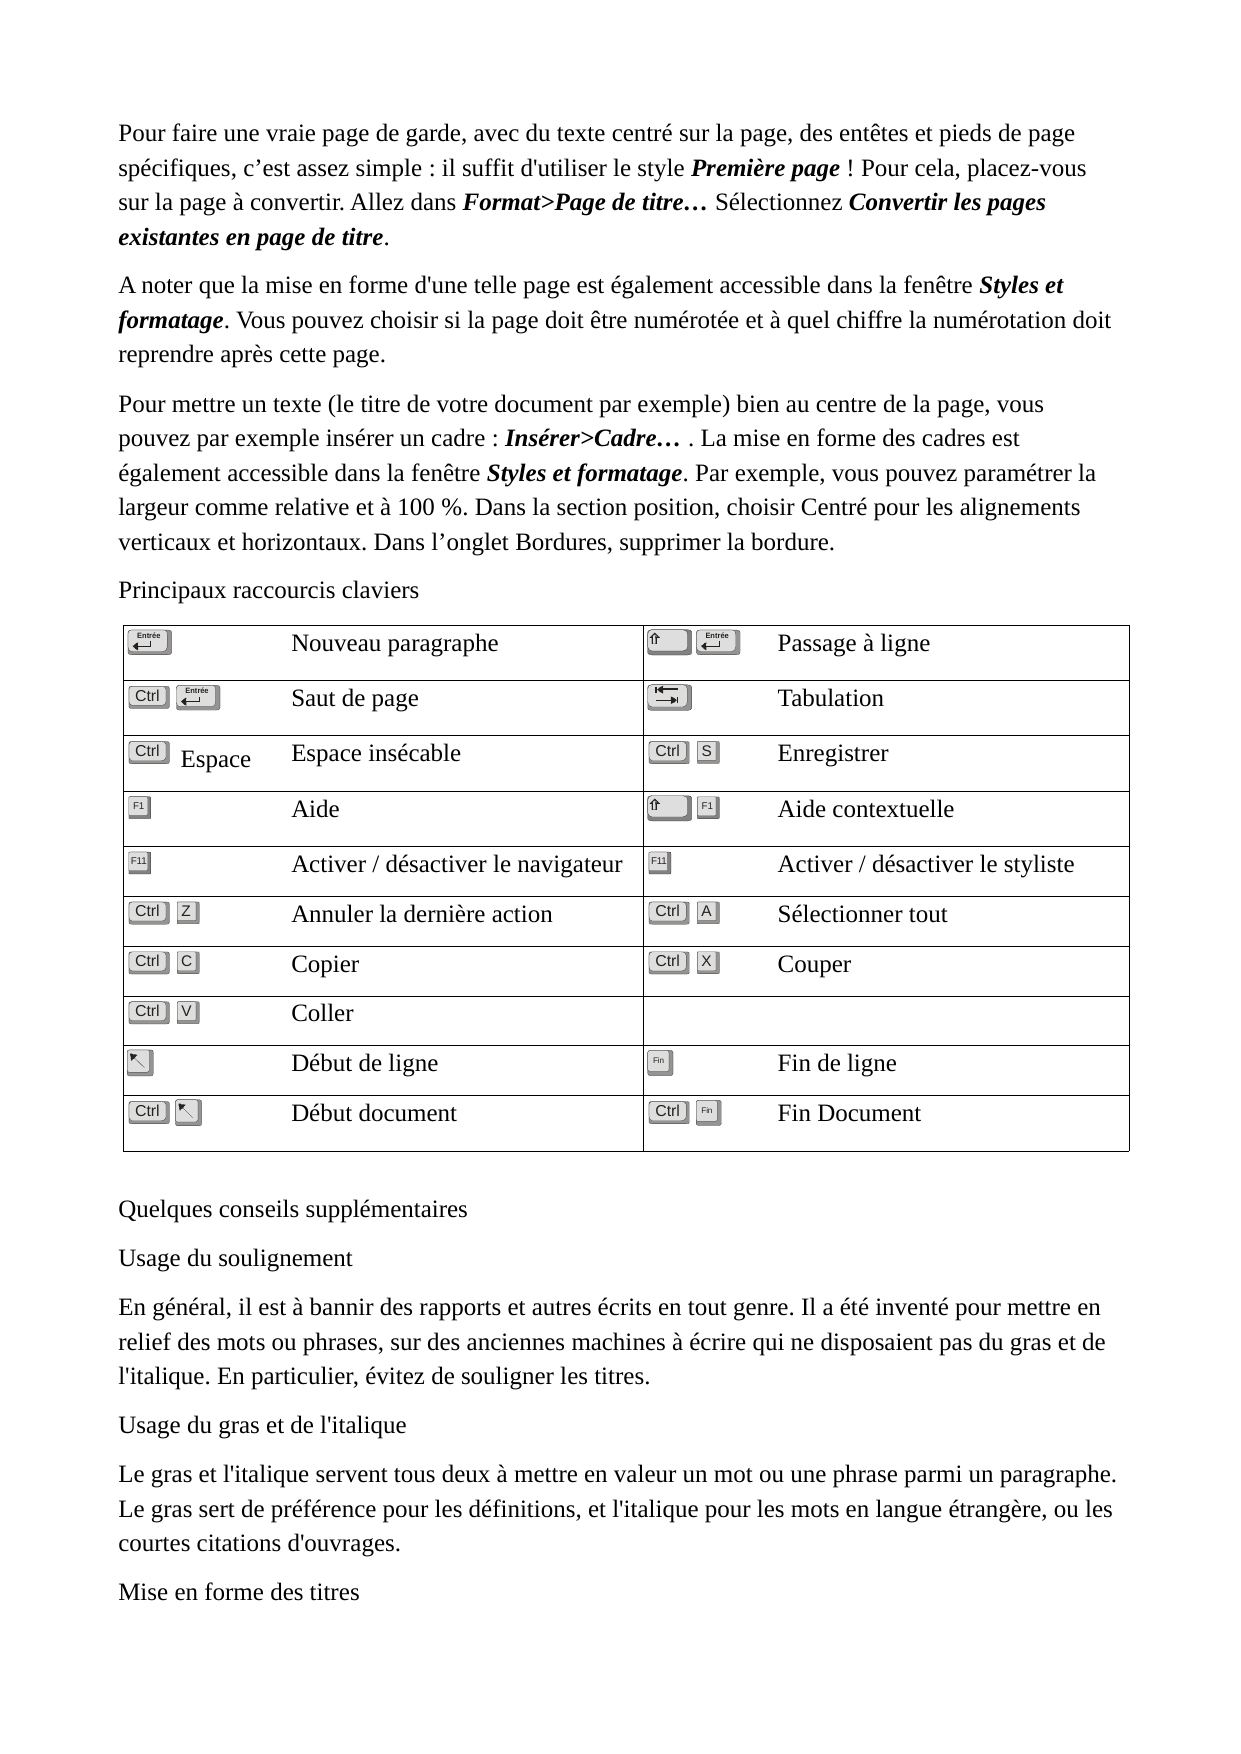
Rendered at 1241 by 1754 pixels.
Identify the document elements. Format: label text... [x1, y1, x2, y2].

table_cell [644, 681, 774, 735]
table_cell [124, 847, 288, 896]
text Pour mettre un texte (le titre de votre document par exemple) bien au centre de la page, vous pouvez par exemple insérer un cadre : Insérer>Cadre… . La mise en forme des cadres est également accessible dans la fenêtre Styles et formatage. Par exemple, vous pouvez paramétrer la largeur comme relative et à 100 %. Dans la section position, choisir Centré pour les alignements verticaux et horizontaux. Dans l’onglet Bordures, supprimer la bordure. [118, 389, 1122, 555]
table_cell Fin de ligne [775, 1046, 1129, 1095]
table_cell Activer / désactiver le navigateur [288, 847, 643, 896]
text Le gras et l'italique servent tous deux à mettre en valeur un mot ou une phrase parmi un paragraphe. Le gras sert de préférence pour les définitions, et l'italique pour les mots en langue étrangère, ou les courtes citations d'ouvrages. [118, 1459, 1122, 1557]
table_cell [124, 897, 288, 946]
table_cell [124, 792, 288, 846]
table_cell [124, 997, 288, 1045]
table_cell [644, 792, 774, 846]
table_cell Coller [288, 997, 643, 1045]
table_cell [123, 1152, 1129, 1194]
table_cell Copier [288, 947, 643, 996]
table_cell Saut de page [288, 681, 643, 735]
table_cell [644, 847, 774, 896]
text Principaux raccourcis claviers [118, 576, 1122, 604]
table_cell Fin Document [775, 1096, 1129, 1151]
table_cell [124, 681, 288, 735]
text Usage du soulignement [118, 1243, 1122, 1272]
table_header Passage à ligne [775, 626, 1129, 680]
table_cell [775, 997, 1129, 1045]
table_cell [124, 947, 288, 996]
text En général, il est à bannir des rapports et autres écrits en tout genre. Il a été inventé pour mettre en relief des mots ou phrases, sur des anciennes machines à écrire qui ne disposaient pas du gras et de l'italique. En particulier, évitez de souligner les titres. [118, 1292, 1122, 1390]
text A noter que la mise en forme d'une telle page est également accessible dans la fenêtre Styles et formatage. Vous pouvez choisir si la page doit être numérotée et à quel chiffre la numérotation doit reprendre après cette page. [118, 271, 1122, 368]
table_cell [644, 947, 774, 996]
table_cell Couper [775, 947, 1129, 996]
table_cell [644, 736, 774, 791]
table_header Nouveau paragraphe [288, 626, 643, 680]
text Quelques conseils supplémentaires [118, 1194, 1122, 1223]
table_cell Annuler la dernière action [288, 897, 643, 946]
table_cell [644, 1046, 774, 1095]
table_cell Sélectionner tout [775, 897, 1129, 946]
table_cell [124, 1046, 288, 1095]
text Pour faire une vraie page de garde, avec du texte centré sur la page, des entêtes et pieds de page spécifiques, c’est assez simple : il suffit d'utiliser le style Première page ! Pour cela, placez-vous sur la page à convertir. Allez dans Format>Page de titre… Sélectionnez Convertir les pages existantes en page de titre. [118, 118, 1122, 250]
table_cell Enregistrer [775, 736, 1129, 791]
text Mise en forme des titres [118, 1577, 1122, 1606]
table_cell Aide [288, 792, 643, 846]
table_cell Espace [124, 736, 288, 791]
table_cell Activer / désactiver le styliste [775, 847, 1129, 896]
table_cell Tabulation [775, 681, 1129, 735]
table_cell Aide contextuelle [775, 792, 1129, 846]
table_cell [644, 1096, 774, 1151]
table_cell Début document [288, 1096, 643, 1151]
table_cell [644, 997, 774, 1045]
table_cell [124, 1096, 288, 1151]
table_cell Espace insécable [288, 736, 643, 791]
table_cell [644, 897, 774, 946]
text Usage du gras et de l'italique [118, 1410, 1122, 1439]
table_header [644, 626, 774, 680]
table_cell Début de ligne [288, 1046, 643, 1095]
table_header [124, 626, 288, 680]
